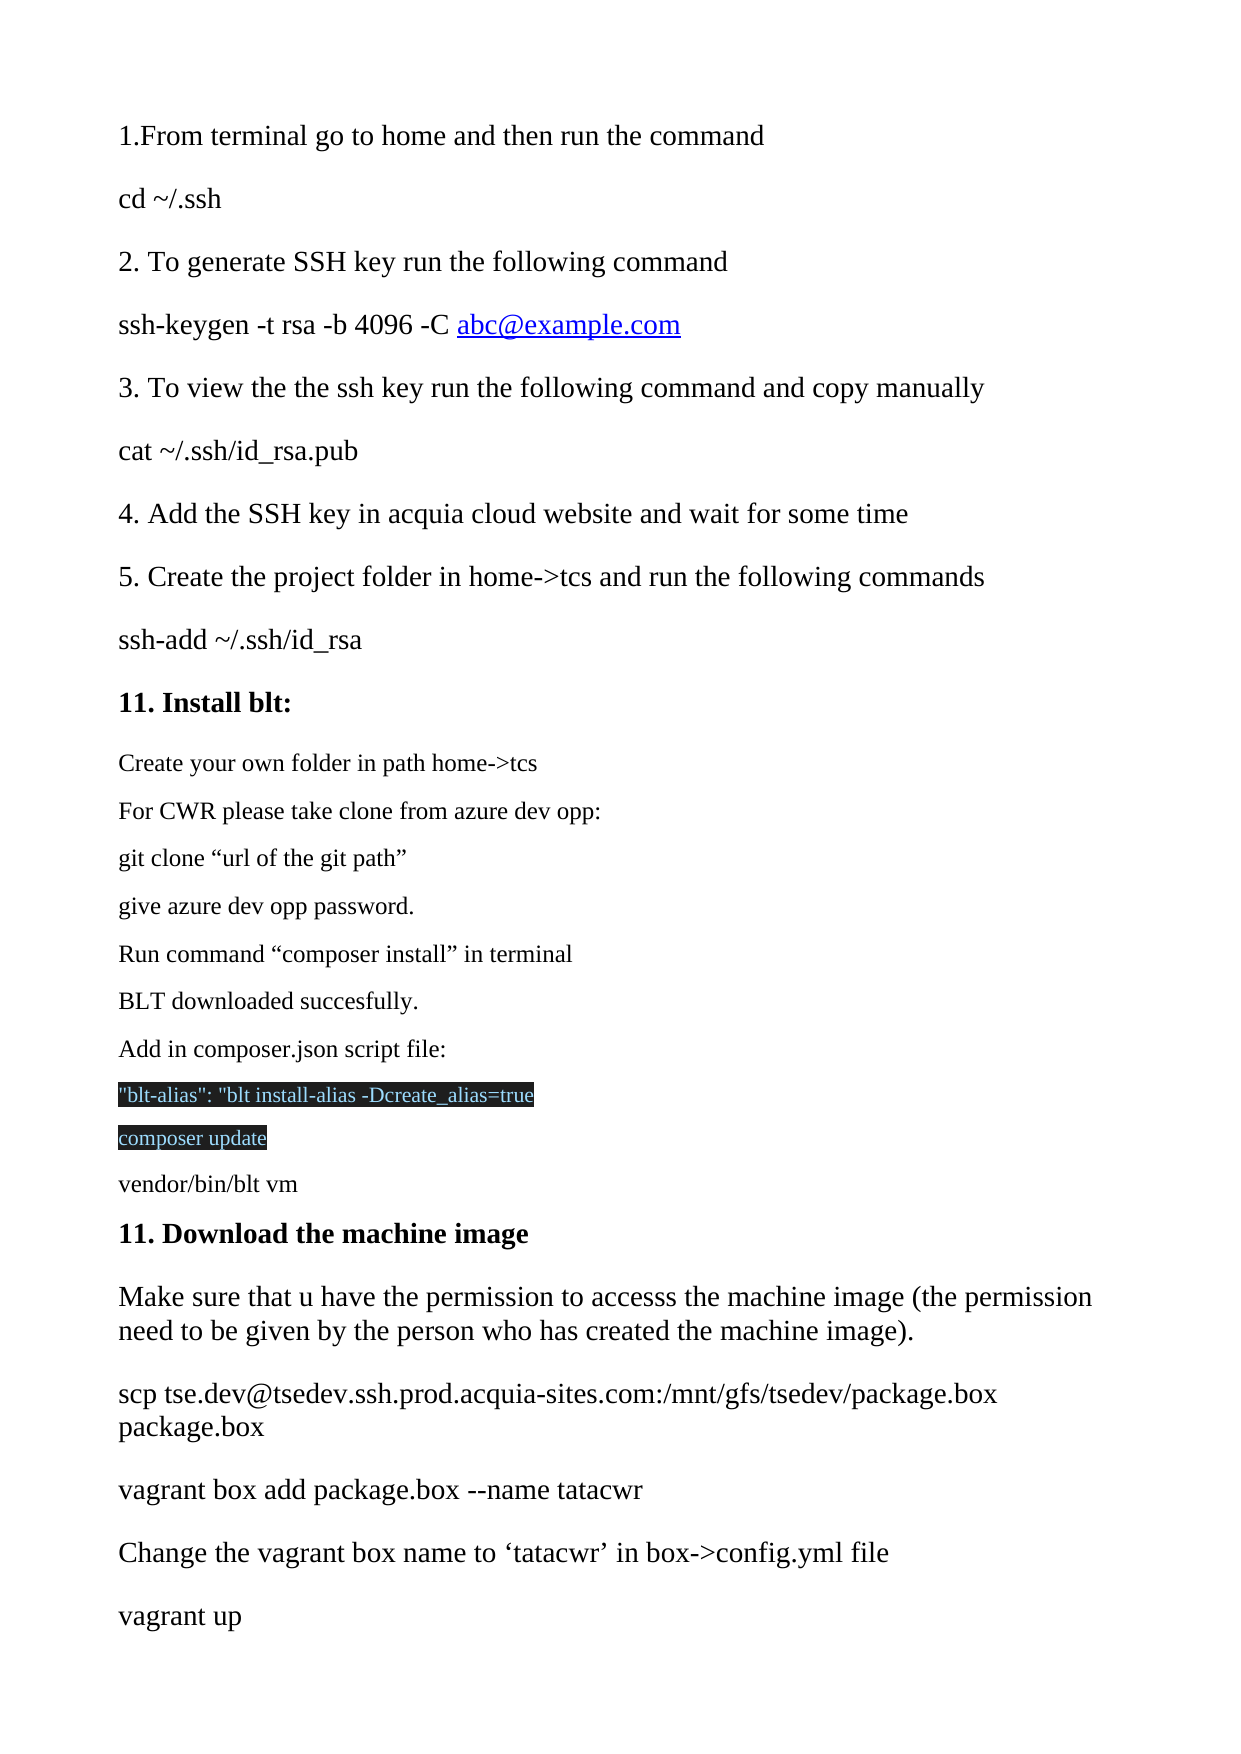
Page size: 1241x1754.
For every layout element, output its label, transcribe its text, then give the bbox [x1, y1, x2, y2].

text For CWR please take clone from azure dev opp: [118, 796, 1122, 825]
text BLT downloaded succesfully. [118, 986, 1122, 1015]
text vagrant up [118, 1598, 1122, 1632]
text 11. Download the machine image [118, 1216, 1122, 1250]
text Make sure that u have the permission to accesss the machine image (the permission need to be given by the person who has created the machine image). [118, 1279, 1122, 1346]
text 4. Add the SSH key in acquia cloud website and wait for some time [118, 496, 1122, 530]
text vendor/bin/blt vm [118, 1169, 1122, 1197]
text 3. To view the the ssh key run the following command and copy manually [118, 370, 1122, 404]
text Run command “composer install” in terminal [118, 939, 1122, 967]
text ssh-add ~/.ssh/id_rsa [118, 622, 1122, 656]
text cat ~/.ssh/id_rsa.pub [118, 433, 1122, 467]
text ssh-keygen -t rsa -b 4096 -C abc@example.com [118, 307, 1122, 341]
text composer update [118, 1125, 1122, 1150]
text Change the vagrant box name to ‘tatacwr’ in box->config.yml file [118, 1535, 1122, 1569]
text give azure dev opp password. [118, 891, 1122, 920]
text vagrant box add package.box --name tatacwr [118, 1472, 1122, 1506]
text 1.From terminal go to home and then run the command [118, 118, 1122, 152]
text 5. Create the project folder in home->tcs and run the following commands [118, 559, 1122, 593]
text 11. Install blt: [118, 685, 1122, 719]
text 2. To generate SSH key run the following command [118, 244, 1122, 278]
text Add in composer.json script file: [118, 1034, 1122, 1063]
text Create your own folder in path home->tcs [118, 748, 1122, 777]
text cd ~/.ssh [118, 181, 1122, 215]
text scp tse.dev@tsedev.ssh.prod.acquia-sites.com:/mnt/gfs/tsedev/package.box package.box [118, 1376, 1122, 1443]
text "blt-alias": "blt install-alias -Dcreate_alias=true [118, 1082, 1122, 1107]
text git clone “url of the git path” [118, 843, 1122, 872]
